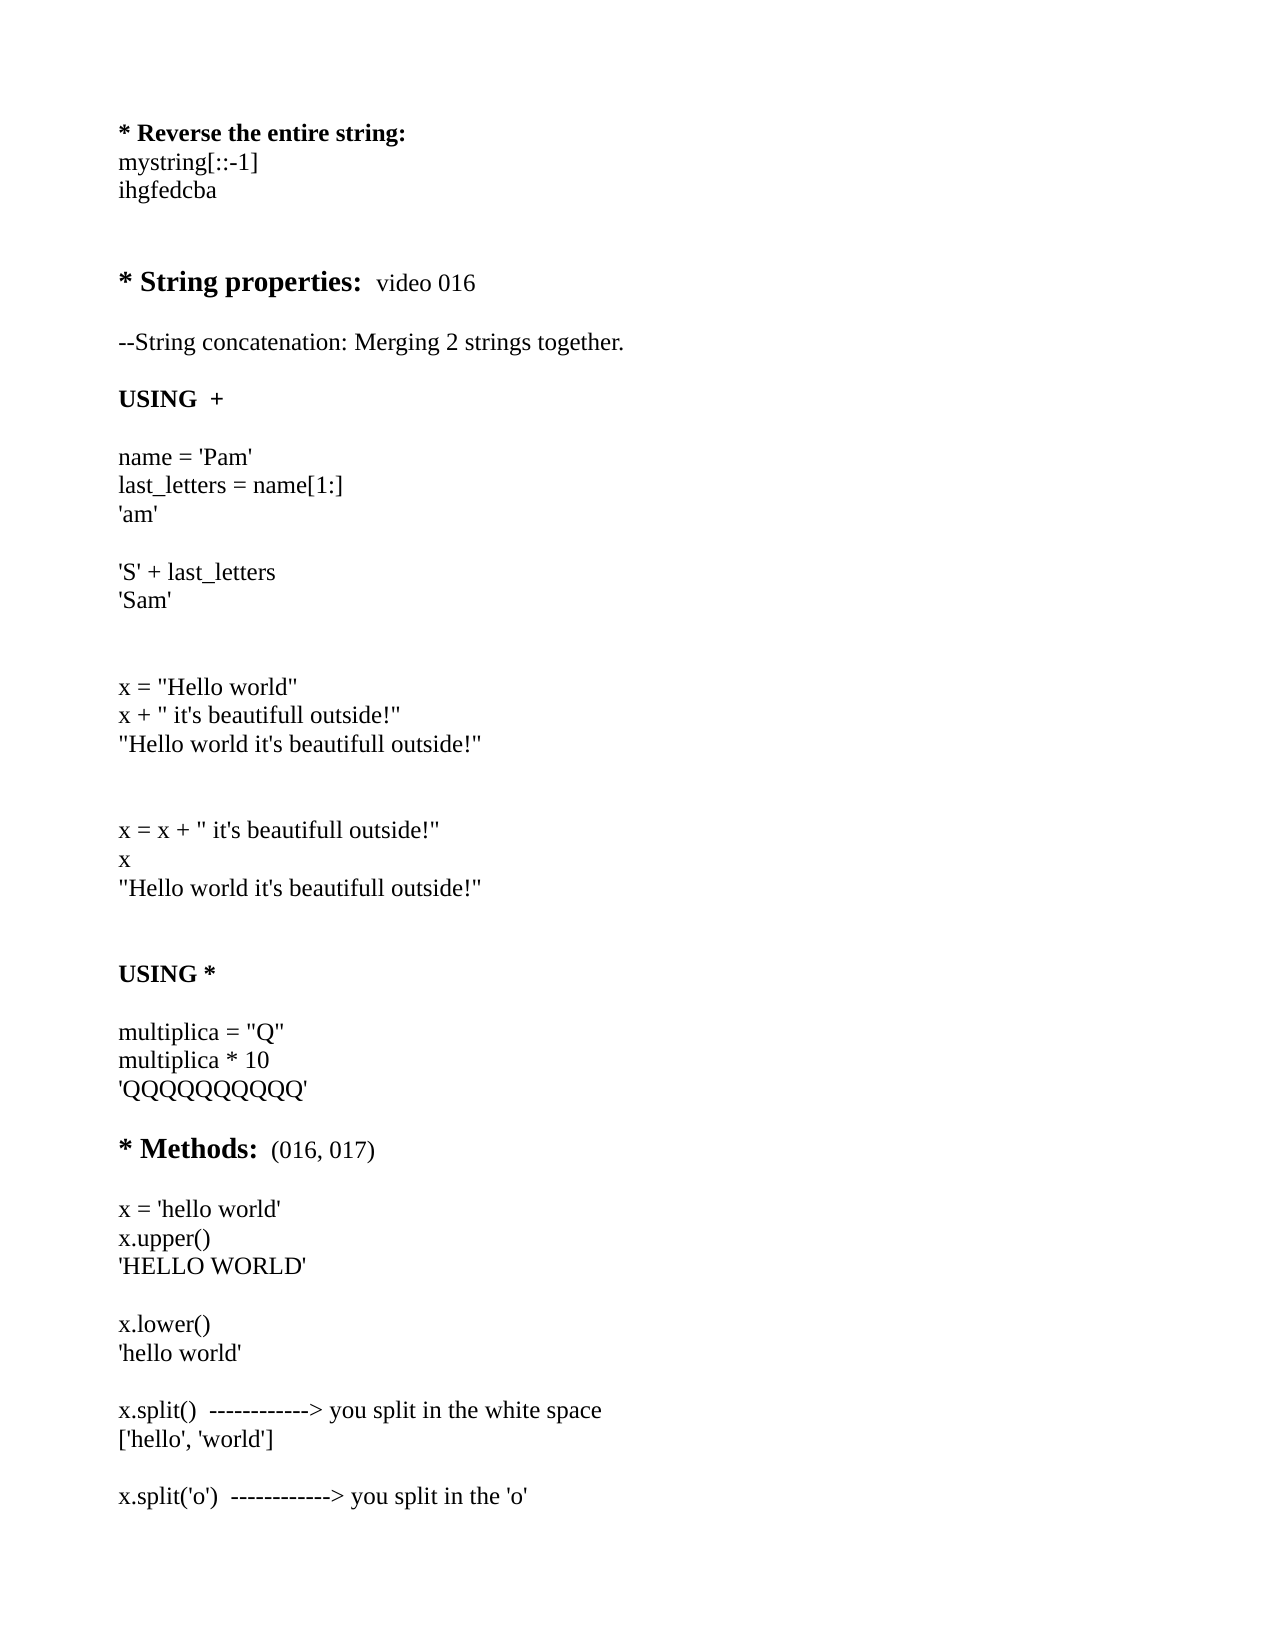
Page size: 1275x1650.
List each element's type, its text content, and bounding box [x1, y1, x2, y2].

text * String properties: video 016 [118, 262, 1157, 298]
text * Reverse the entire string: mystring[::-1] ihgfedcba [118, 118, 1157, 204]
text * Methods: (016, 017) [118, 1132, 1157, 1165]
text x = 'hello world' x.upper() 'HELLO WORLD' x.lower() 'hello world' x.split() ------------> you split in the white space ['hello', 'world'] x.split('o') ------------> you split in the 'o' [118, 1194, 1157, 1510]
text USING * multiplica = "Q" multiplica * 10 'QQQQQQQQQQ' [118, 959, 1157, 1103]
text --String concatenation: Merging 2 strings together. [118, 327, 1157, 355]
text USING + name = 'Pam' last_letters = name[1:] 'am' 'S' + last_letters 'Sam' x = "Hello world" x + " it's beautifull outside!" "Hello world it's beautifull outside!" x = x + " it's beautifull outside!" x "Hello world it's beautifull outside!" [118, 384, 1157, 902]
